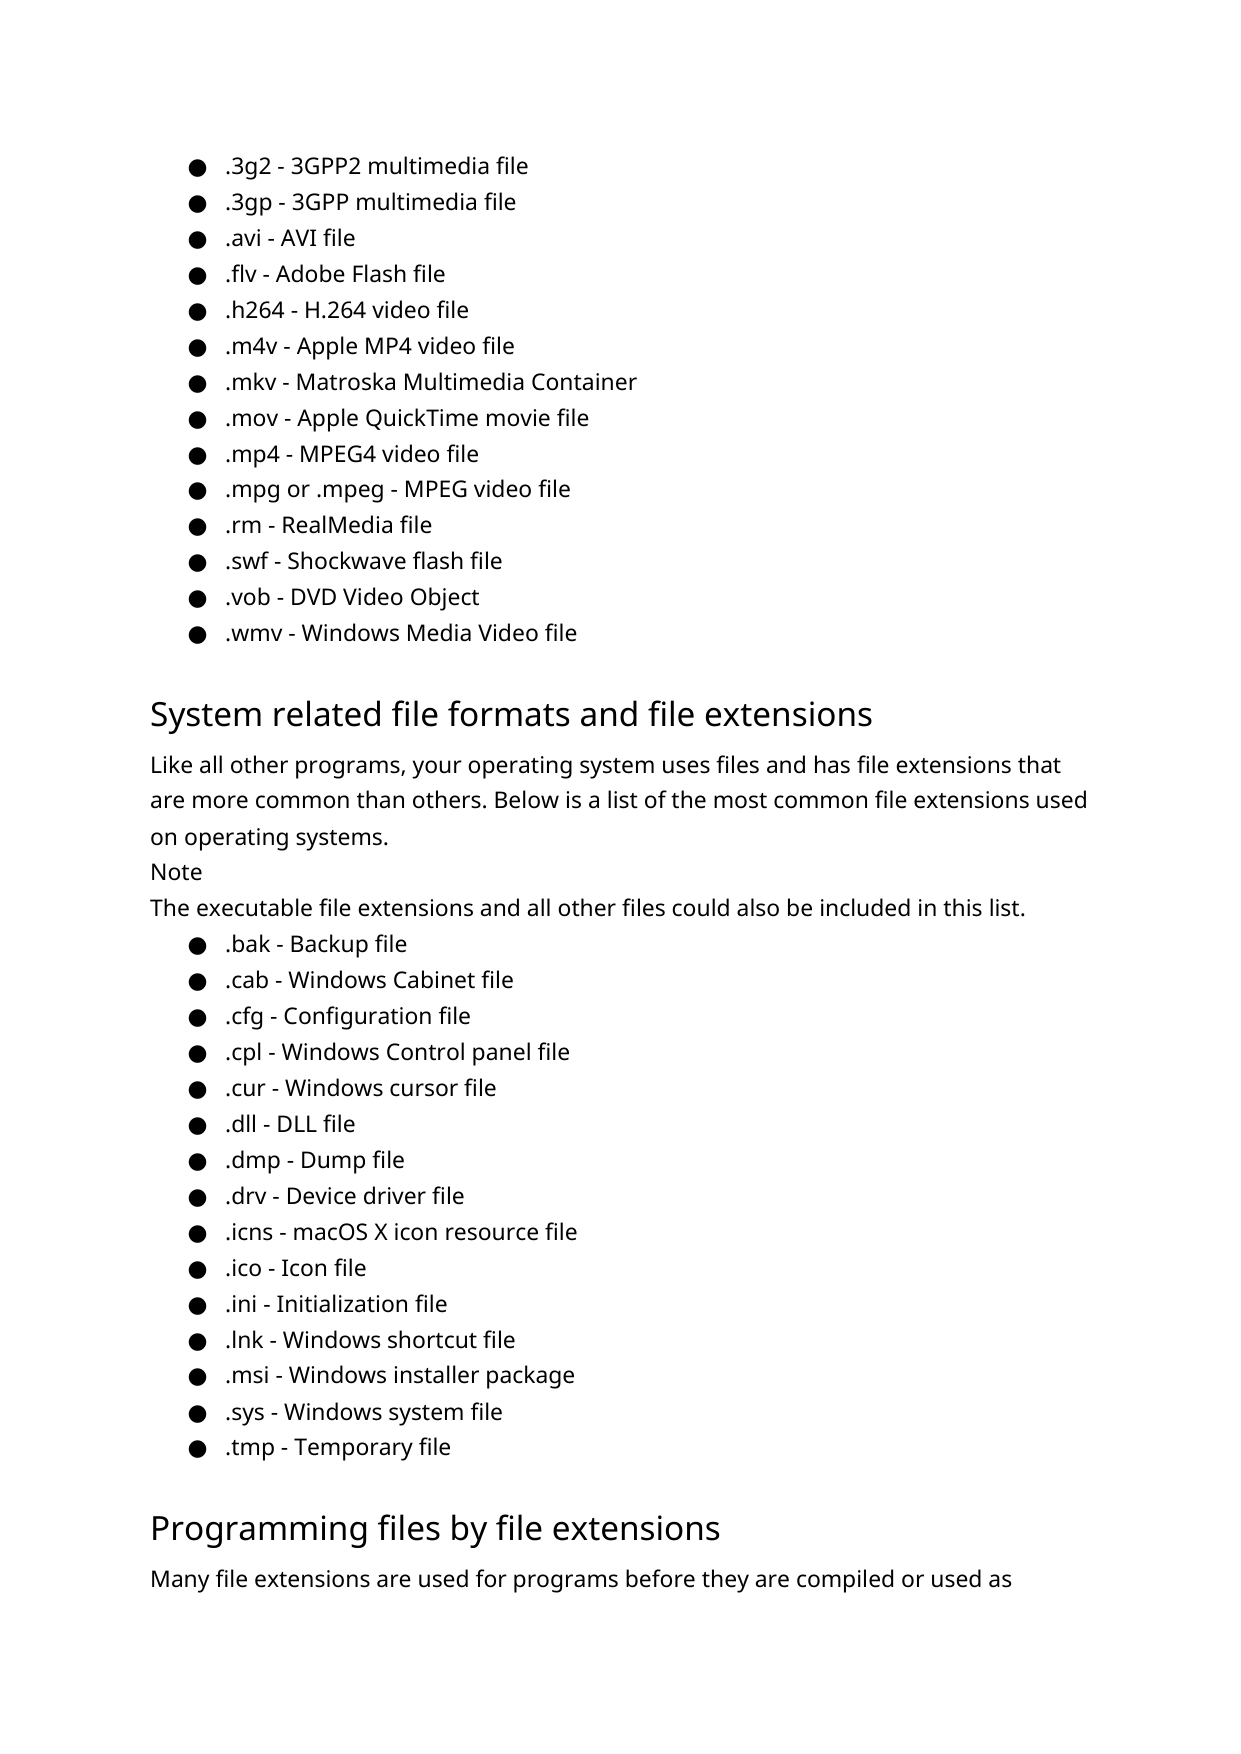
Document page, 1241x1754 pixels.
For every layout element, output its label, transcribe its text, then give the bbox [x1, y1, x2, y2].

list .swf - Shockwave flash file [187, 545, 1090, 577]
list .cpl - Windows Control panel file [187, 1036, 1090, 1067]
list .sys - Windows system file [187, 1395, 1090, 1427]
list .tmp - Temporary file [187, 1431, 1090, 1463]
list .3gp - 3GPP multimedia file [187, 186, 1090, 217]
list .mpg or .mpeg - MPEG video file [187, 473, 1090, 505]
subtitle Programming files by file extensions [150, 1505, 1090, 1550]
list .h264 - H.264 video file [187, 294, 1090, 325]
list .mov - Apple QuickTime movie file [187, 402, 1090, 433]
list .cur - Windows cursor file [187, 1072, 1090, 1103]
list .drv - Device driver file [187, 1180, 1090, 1211]
list .avi - AVI file [187, 222, 1090, 253]
list .mp4 - MPEG4 video file [187, 437, 1090, 469]
list .cab - Windows Cabinet file [187, 964, 1090, 995]
list .lnk - Windows shortcut file [187, 1323, 1090, 1355]
list .dll - DLL file [187, 1108, 1090, 1139]
text Note [150, 856, 1090, 888]
text The executable file extensions and all other files could also be included in this list. [150, 892, 1090, 923]
list .cfg - Configuration file [187, 1000, 1090, 1031]
list .3g2 - 3GPP2 multimedia file [187, 150, 1090, 181]
text Like all other programs, your operating system uses files and has file extensions that are more common than others. Below is a list of the most common file extensions used on operating systems. [150, 748, 1090, 852]
text Many file extensions are used for programs before they are compiled or used as [150, 1563, 1090, 1594]
list .mkv - Matroska Multimedia Container [187, 366, 1090, 397]
list .ico - Icon file [187, 1252, 1090, 1283]
list .flv - Adobe Flash file [187, 258, 1090, 289]
list .rm - RealMedia file [187, 509, 1090, 541]
list .m4v - Apple MP4 video file [187, 330, 1090, 361]
list .msi - Windows installer package [187, 1359, 1090, 1391]
list .bak - Backup file [187, 928, 1090, 959]
list .icns - macOS X icon resource file [187, 1216, 1090, 1247]
list .dmp - Dump file [187, 1144, 1090, 1175]
list .wmv - Windows Media Video file [187, 617, 1090, 648]
list .ini - Initialization file [187, 1288, 1090, 1319]
subtitle System related file formats and file extensions [150, 691, 1090, 736]
list .vob - DVD Video Object [187, 581, 1090, 612]
